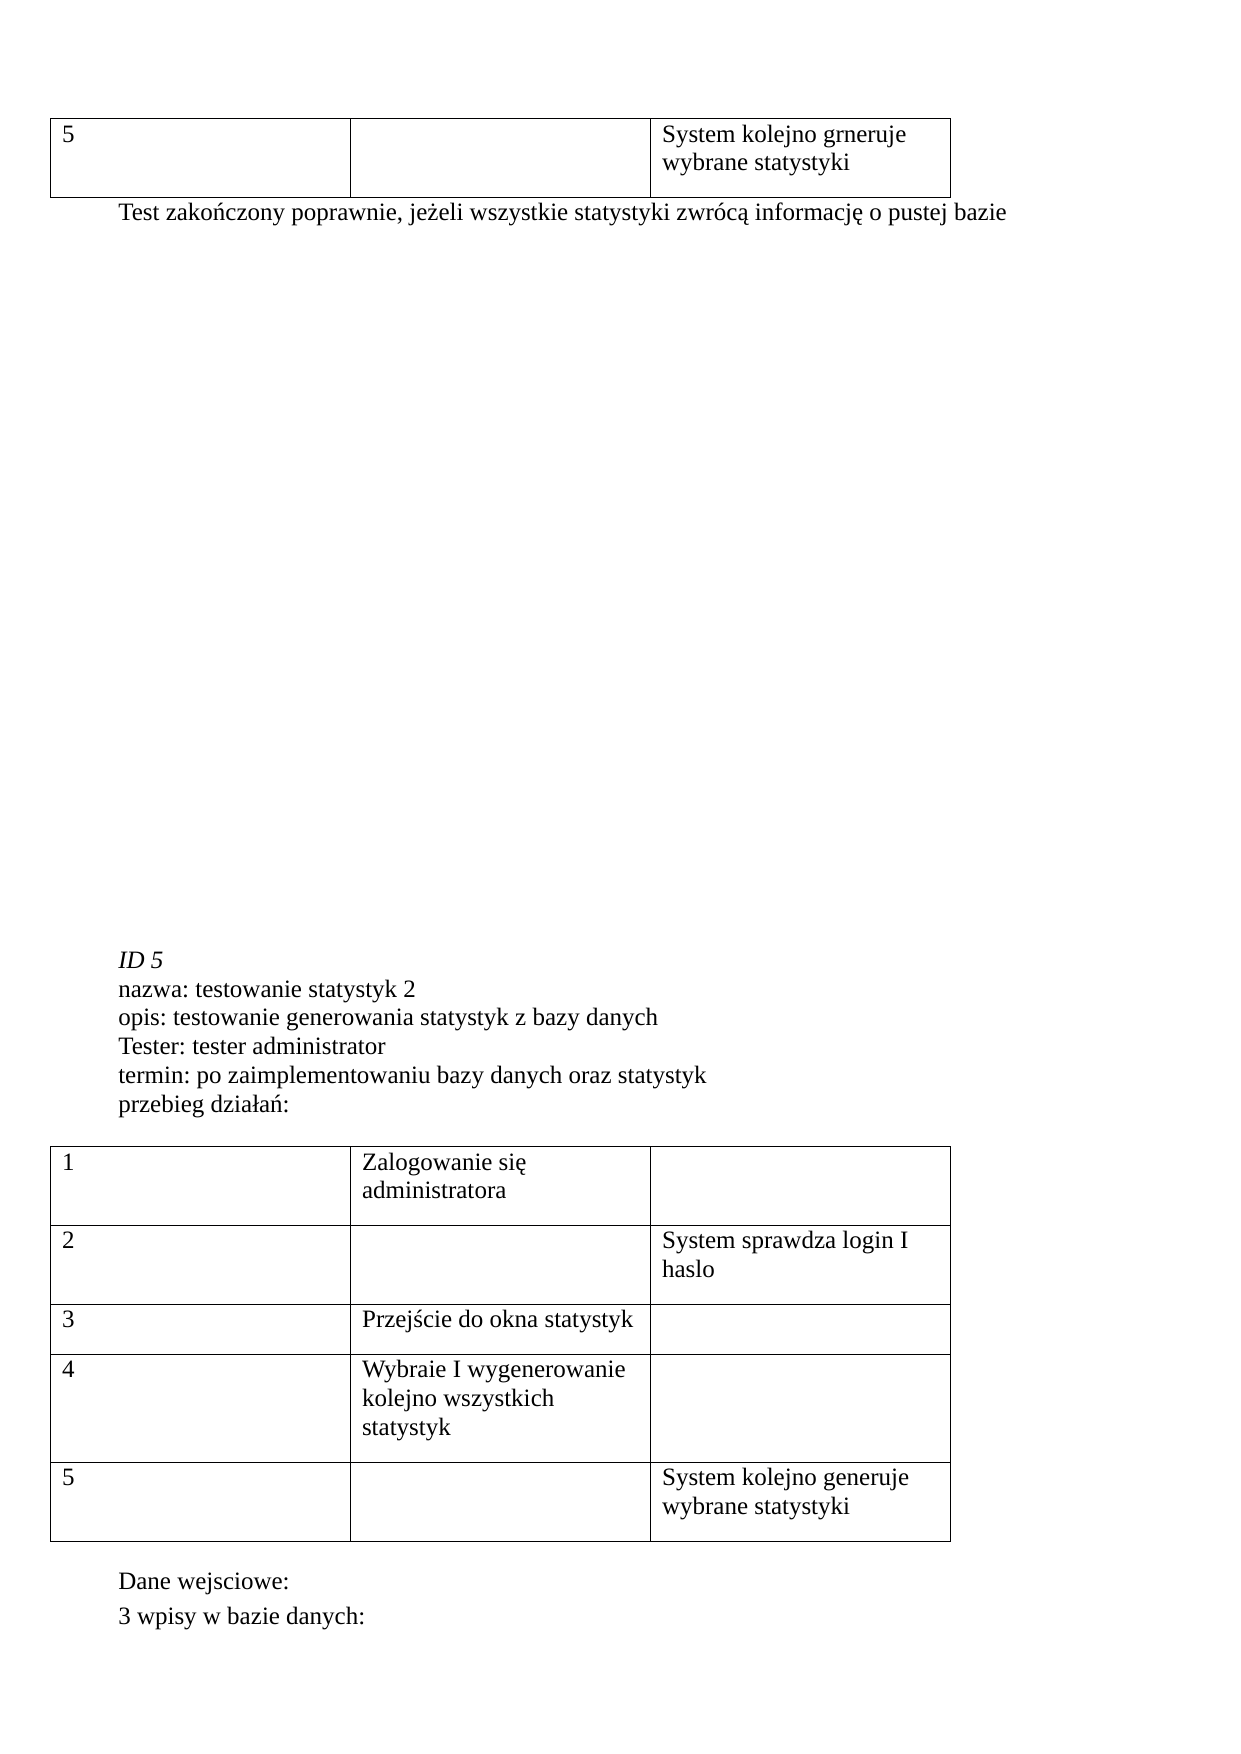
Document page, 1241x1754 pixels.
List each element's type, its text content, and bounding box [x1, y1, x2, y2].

table_header 1 [51, 1147, 350, 1225]
table_cell 5 [51, 1463, 350, 1541]
table_cell System sprawdza login I haslo [651, 1226, 950, 1304]
list termin: po zaimplementowaniu bazy danych oraz statystyk [118, 1060, 1122, 1089]
table_header [651, 1147, 950, 1225]
table_cell 4 [51, 1355, 350, 1462]
table_cell [351, 1463, 650, 1541]
table_header Zalogowanie się administratora [351, 1147, 650, 1225]
table_cell System kolejno generuje wybrane statystyki [651, 1463, 950, 1541]
table_cell 3 [51, 1305, 350, 1354]
table_cell [351, 1226, 650, 1304]
table_cell 5 [51, 119, 350, 197]
table_cell Przejście do okna statystyk [351, 1305, 650, 1354]
table_cell [651, 1305, 950, 1354]
subtitle Dane wejsciowe: [118, 1566, 1122, 1595]
list nazwa: testowanie statystyk 2 [118, 974, 1122, 1002]
text 3 wpisy w bazie danych: [118, 1601, 1122, 1630]
table_cell Wybraie I wygenerowanie kolejno wszystkich statystyk [351, 1355, 650, 1462]
table_cell System kolejno grneruje wybrane statystyki [651, 119, 950, 197]
list przebieg działań: [118, 1089, 1122, 1117]
list opis: testowanie generowania statystyk z bazy danych [118, 1002, 1122, 1031]
table_cell 2 [51, 1226, 350, 1304]
list Test zakończony poprawnie, jeżeli wszystkie statystyki zwrócą informację o pustej bazie [118, 197, 1122, 226]
table_cell [651, 1355, 950, 1462]
list ID 5 [118, 945, 1122, 974]
table_cell [351, 119, 650, 197]
list Tester: tester administrator [118, 1031, 1122, 1060]
